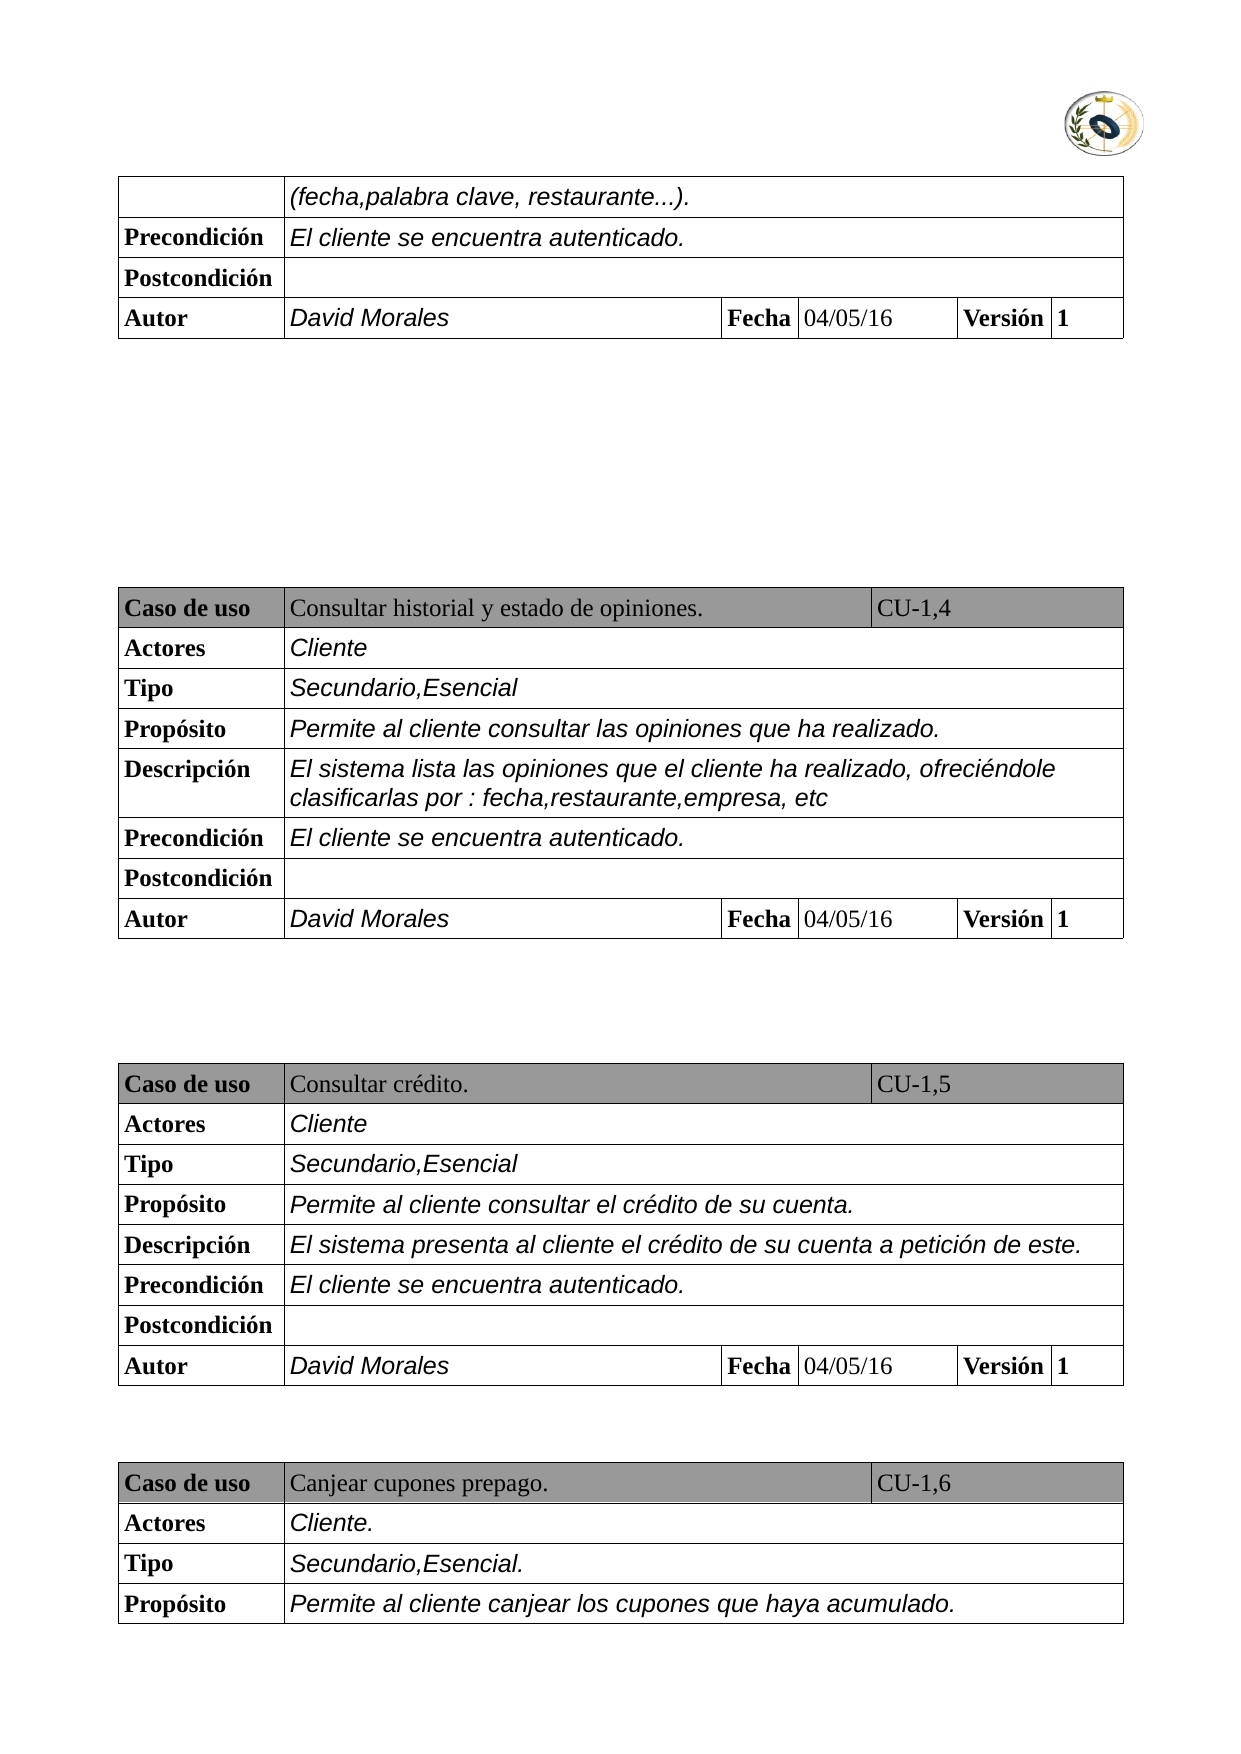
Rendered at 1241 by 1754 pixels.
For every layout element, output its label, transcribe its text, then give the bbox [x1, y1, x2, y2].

table_cell 05/04/16 [799, 899, 957, 938]
table_cell Fecha [722, 899, 798, 938]
table_cell Precondición [119, 1265, 284, 1305]
table_cell 1 [1052, 298, 1123, 338]
table_cell Postcondición [119, 859, 284, 898]
table_cell Postcondición [119, 1306, 284, 1345]
table_cell 1 [1052, 1346, 1123, 1385]
table_cell Secundario,Esencial [285, 669, 1123, 708]
table_cell El sistema presenta al cliente el crédito de su cuenta a petición de este. [285, 1225, 1123, 1264]
table_cell Fecha [722, 298, 798, 338]
table_cell Tipo [119, 1145, 284, 1184]
table_header Caso de uso [119, 588, 284, 627]
table_cell [285, 1306, 1123, 1345]
table_cell 05/04/16 [799, 1346, 957, 1385]
table_cell Descripción [119, 1225, 284, 1264]
table_header CU-1,4 [872, 588, 1123, 627]
table_cell Propósito [119, 709, 284, 748]
table_cell Actores [119, 628, 284, 667]
table_header Canjear cupones prepago. [285, 1463, 871, 1502]
table_header Consultar crédito. [285, 1064, 871, 1103]
table_cell David Morales [285, 1346, 721, 1385]
table_cell Cliente [285, 628, 1123, 667]
table_cell Actores [119, 1104, 284, 1143]
table_header Caso de uso [119, 1463, 284, 1502]
table_cell Descripción [119, 749, 284, 817]
table_header Caso de uso [119, 1064, 284, 1103]
table_cell Fecha [722, 1346, 798, 1385]
table_header CU-1,5 [872, 1064, 1123, 1103]
table_cell (fecha,palabra clave, restaurante...). [285, 177, 1123, 217]
table_cell Propósito [119, 1584, 284, 1623]
table_cell Secundario,Esencial. [285, 1544, 1123, 1583]
table_cell Permite al cliente canjear los cupones que haya acumulado. [285, 1584, 1123, 1623]
table_cell Actores [119, 1504, 284, 1543]
table_cell Cliente. [285, 1504, 1123, 1543]
table_cell Postcondición [119, 258, 284, 297]
table_cell Cliente [285, 1104, 1123, 1143]
table_cell David Morales [285, 899, 721, 938]
table_cell Permite al cliente consultar las opiniones que ha realizado. [285, 709, 1123, 748]
table_cell Versión [958, 1346, 1051, 1385]
picture [1064, 91, 1144, 156]
table_cell Tipo [119, 1544, 284, 1583]
table_cell Versión [958, 899, 1051, 938]
table_cell Autor [119, 899, 284, 938]
table_cell Autor [119, 1346, 284, 1385]
table_cell Versión [958, 298, 1051, 338]
table_cell El cliente se encuentra autenticado. [285, 218, 1123, 257]
table_cell David Morales [285, 298, 721, 338]
table_cell [119, 177, 284, 217]
table_cell El cliente se encuentra autenticado. [285, 818, 1123, 857]
table_cell Propósito [119, 1185, 284, 1224]
table_cell Precondición [119, 818, 284, 857]
table_cell Secundario,Esencial [285, 1145, 1123, 1184]
table_cell 05/04/16 [799, 298, 957, 338]
table_header Consultar historial y estado de opiniones. [285, 588, 871, 627]
table_cell El cliente se encuentra autenticado. [285, 1265, 1123, 1305]
table_cell [285, 859, 1123, 898]
table_cell 1 [1052, 899, 1123, 938]
table_cell El sistema lista las opiniones que el cliente ha realizado, ofreciéndole clasificarlas por : fecha,restaurante,empresa, etc [285, 749, 1123, 817]
table_cell Autor [119, 298, 284, 338]
table_cell [285, 258, 1123, 297]
table_header CU-1,6 [872, 1463, 1123, 1502]
table_cell Tipo [119, 669, 284, 708]
table_cell Permite al cliente consultar el crédito de su cuenta. [285, 1185, 1123, 1224]
table_cell Precondición [119, 218, 284, 257]
